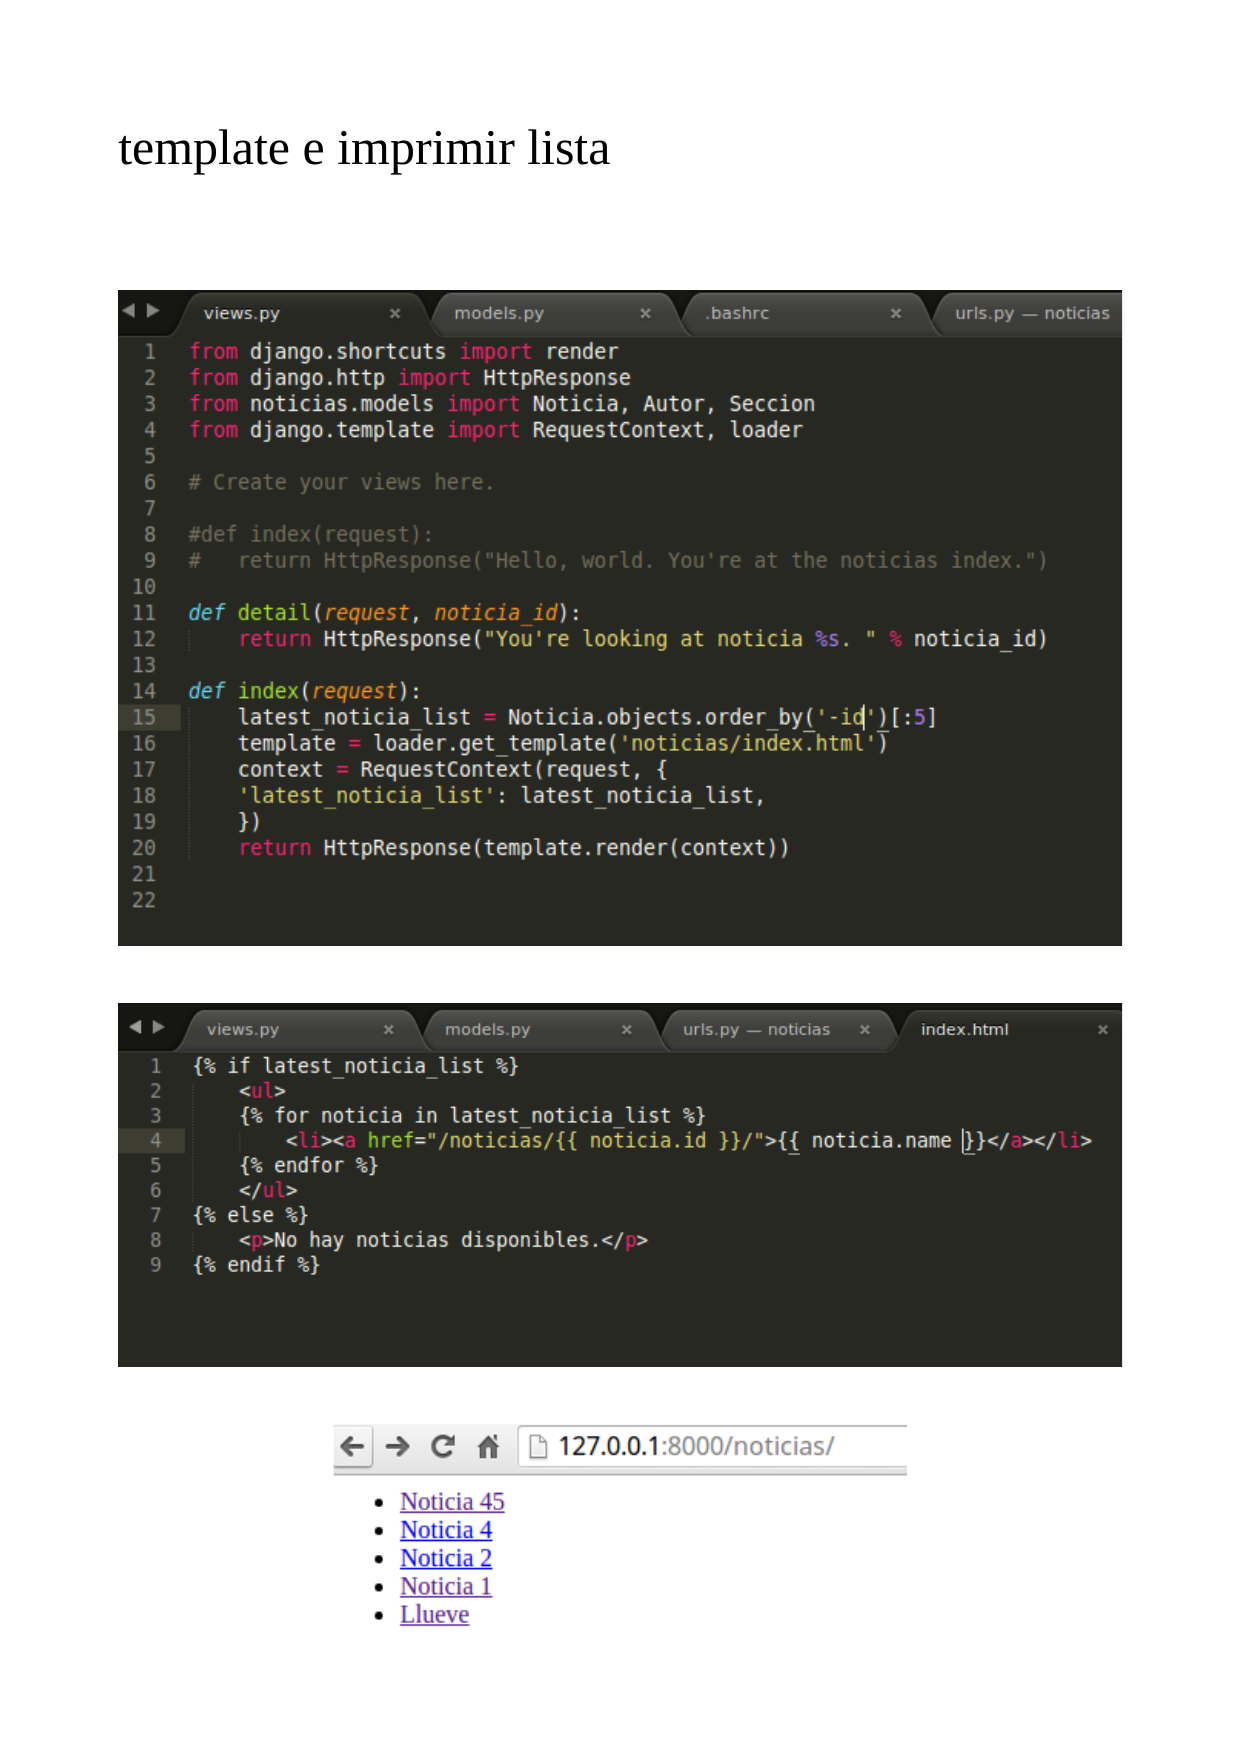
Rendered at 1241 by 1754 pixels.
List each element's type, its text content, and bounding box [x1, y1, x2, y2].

picture [118, 290, 1123, 946]
picture [333, 1424, 907, 1753]
picture [118, 1003, 1123, 1367]
text template e imprimir lista [118, 118, 1122, 176]
